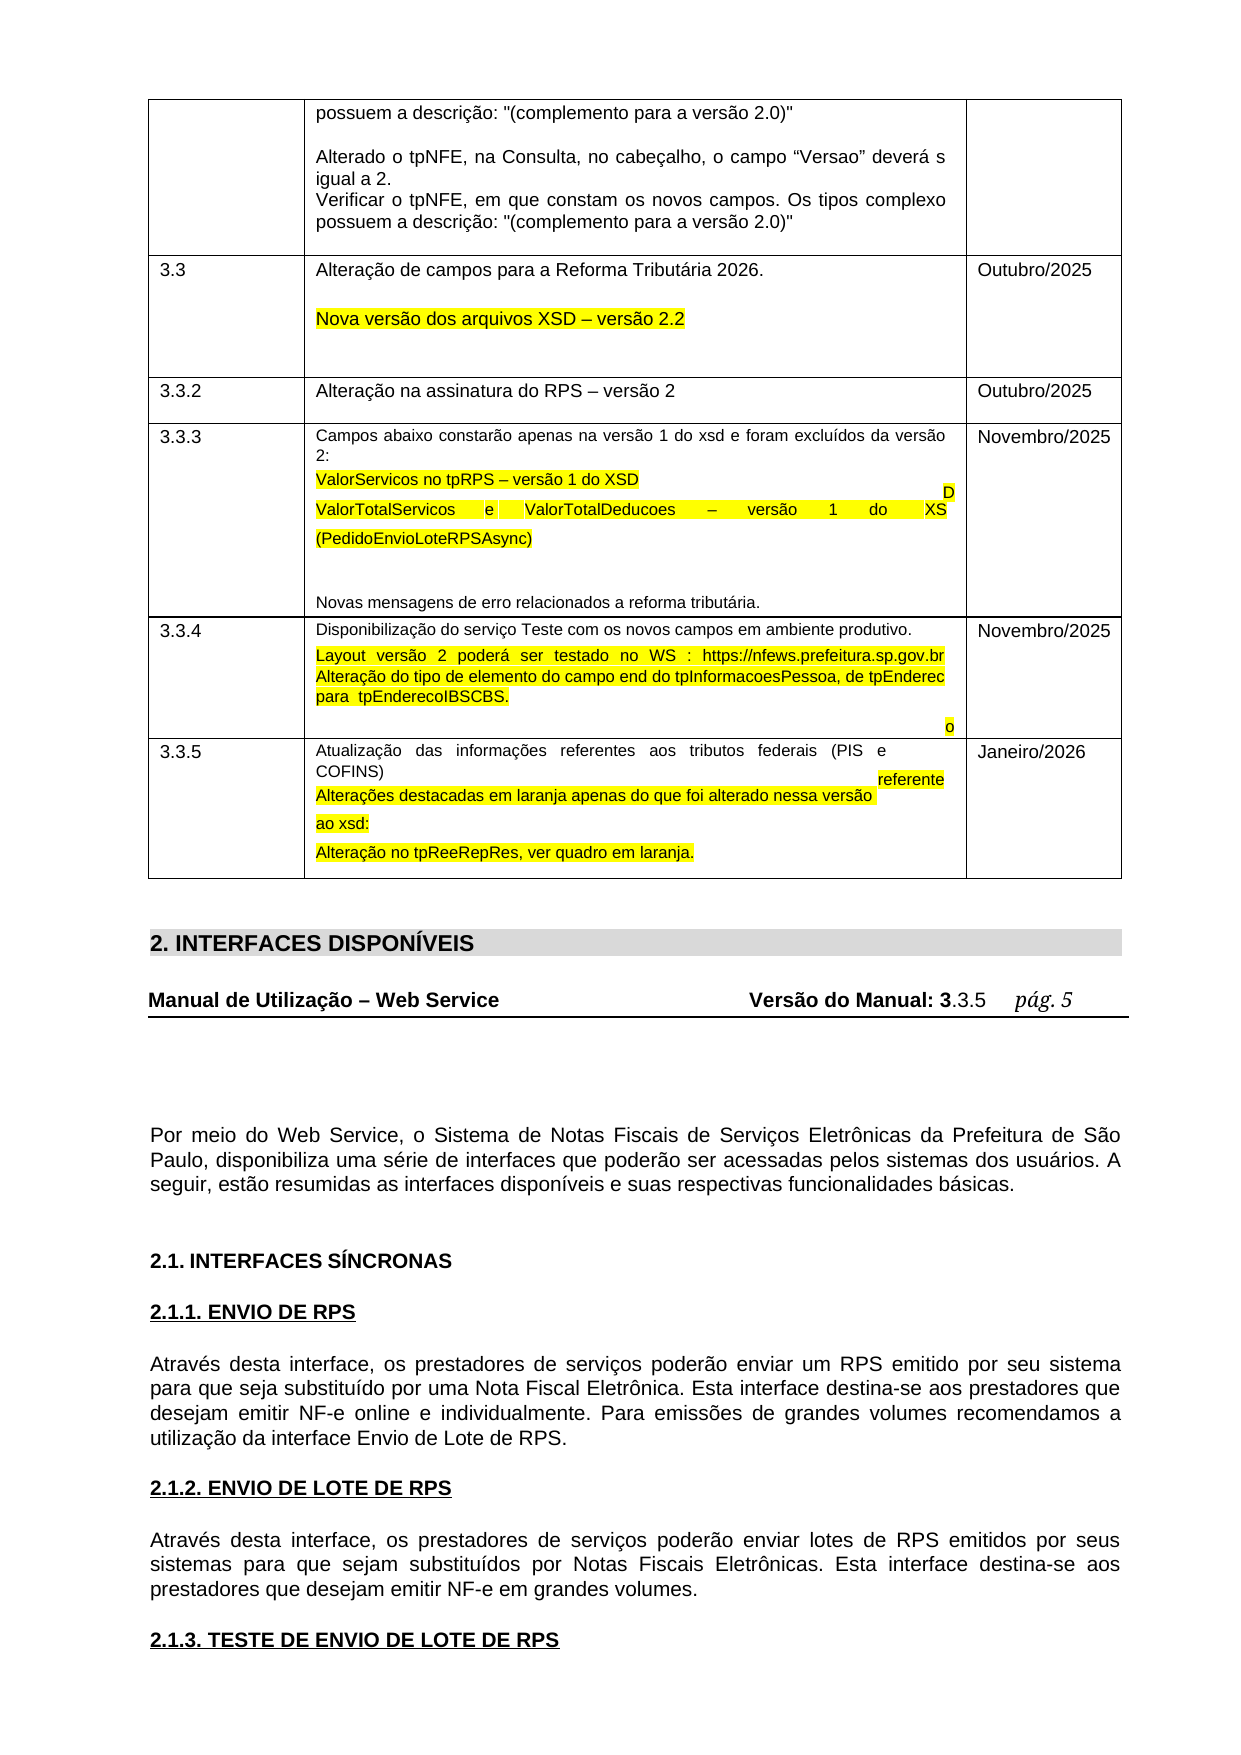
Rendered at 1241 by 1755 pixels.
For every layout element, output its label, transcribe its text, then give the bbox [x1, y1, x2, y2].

table_cell [675, 378, 947, 422]
table_cell Outubro/2025 [977, 256, 1089, 282]
table_cell [977, 783, 1089, 878]
table_cell 3.3.5 [160, 739, 201, 782]
table_cell [160, 783, 201, 878]
table_cell 3.3.4 [160, 618, 201, 643]
table_cell [947, 256, 966, 377]
table_cell [967, 256, 977, 377]
subtitle 2.1.2. ENVIO DE LOTE DE RPS [150, 1476, 1122, 1500]
subtitle 2. INTERFACES DISPONÍVEIS [150, 929, 1122, 956]
table_cell [201, 378, 304, 422]
subtitle 2.1.3. TESTE DE ENVIO DE LOTE DE RPS [150, 1627, 1122, 1651]
table_cell [201, 424, 304, 616]
table_cell Novembro/2025 [977, 618, 1111, 643]
table_cell [149, 424, 159, 616]
table_cell Alteração de campos para a Reforma Tributária 2026. [316, 256, 762, 282]
table_cell [1089, 378, 1121, 422]
table_cell [967, 618, 977, 738]
table_cell Novas mensagens de erro relacionados a reforma tributária. [316, 590, 762, 616]
table_cell [947, 378, 966, 422]
table_cell [947, 739, 966, 878]
table_cell Layout versão 2 poderá ser testado no WS : https://nfews.prefeitura.sp.gov.br Alteração do tipo de elemento do campo end do tpInformacoesPessoa, de tpEnderec para tpEnderecoIBSCBS. [316, 643, 912, 738]
subtitle Manual de Utilização – Web Service Versão do Manual: 3.3.5 pág. 5 [148, 985, 1122, 1014]
table_cell Alterações destacadas em laranja apenas do que foi alterado nessa versão ao xsd: Alteração no tpReeRepRes, ver quadro em laranja. [316, 783, 887, 878]
table_cell [977, 467, 1111, 616]
table_cell Outubro/2025 [977, 378, 1089, 422]
table_cell Novembro/2025 [977, 424, 1111, 467]
table_cell [305, 378, 316, 422]
table_cell [1111, 618, 1121, 738]
table_cell [1089, 739, 1121, 878]
table_cell [160, 282, 186, 377]
table_cell [967, 100, 1121, 255]
table_cell Disponibilização do serviço Teste com os novos campos em ambiente produtivo. [316, 618, 912, 643]
table_cell [1111, 424, 1121, 616]
table_cell ValorServicos no tpRPS – versão 1 do XSD ValorTotalServicos e ValorTotalDeducoes – versão 1 do XS (PedidoEnvioLoteRPSAsync) [316, 467, 947, 590]
table_cell [149, 618, 159, 738]
table_cell o [947, 618, 966, 738]
table_cell [149, 378, 159, 422]
table_cell [967, 378, 977, 422]
table_cell [967, 424, 977, 616]
table_cell Campos abaixo constarão apenas na versão 1 do xsd e foram excluídos da versão 2: [316, 424, 947, 467]
table_cell [149, 256, 159, 377]
table_cell [160, 467, 201, 616]
table_cell 3.3.2 [160, 378, 201, 422]
table_cell D [947, 424, 966, 616]
table_cell Atualização das informações referentes aos tributos federais (PIS e COFINS) [316, 739, 887, 782]
table_cell 3.3 [160, 256, 186, 282]
table_cell [1089, 256, 1121, 377]
table_cell [977, 643, 1111, 738]
text Através desta interface, os prestadores de serviços poderão enviar um RPS emitido por seu sistema para que seja substituído por uma Nota Fiscal Eletrônica. Esta interface destina-se aos prestadores que desejam emitir NF-e online e individualmente. Para emissões de grandes volumes recomendamos a utilização da interface Envio de Lote de RPS. [150, 1352, 1122, 1449]
table_cell [305, 256, 316, 377]
text Através desta interface, os prestadores de serviços poderão enviar lotes de RPS emitidos por seus sistemas para que sejam substituídos por Notas Fiscais Eletrônicas. Esta interface destina-se aos prestadores que desejam emitir NF-e em grandes volumes. [150, 1528, 1122, 1601]
table_cell [305, 739, 316, 878]
table_cell [977, 282, 1089, 377]
table_cell [201, 618, 304, 738]
table_cell Novos campos para a Reforma Tributária 2026 Alteração: No xml "PedidoEnvioLoteRPS" foram adicionados os novos campos para Reforma Tributária 2026. Orientações: no cabeçalho, o campo “Versao” deverá ser igual a 2. Verificar o tpRPS, em que constam os novos campos. Os tipos complexo possuem a descrição: "(complemento para a versão 2.0)" Alterado o tpNFE, na Consulta, no cabeçalho, o campo “Versao” deverá s igual a 2. Verificar o tpNFE, em que constam os novos campos. Os tipos complexo possuem a descrição: "(complemento para a versão 2.0)" [305, 100, 947, 255]
table_cell [762, 590, 947, 616]
table_cell [160, 643, 201, 738]
subtitle 2.1.1. ENVIO DE RPS [150, 1300, 1122, 1324]
table_cell 3.3.3 [160, 424, 201, 467]
table_cell [305, 618, 316, 738]
table_cell [913, 618, 947, 738]
table_cell o o s e s a s er s [947, 100, 966, 255]
table_cell [149, 739, 159, 878]
table_cell [149, 100, 304, 255]
table_cell [186, 256, 304, 377]
subtitle 2.1. INTERFACES SÍNCRONAS [150, 1248, 1122, 1272]
table_cell Janeiro/2026 [977, 739, 1089, 782]
table_cell referente [887, 739, 947, 878]
table_cell [967, 739, 977, 878]
table_cell [762, 256, 947, 377]
table_cell Alteração na assinatura do RPS – versão 2 [316, 378, 675, 422]
table_cell Nova versão dos arquivos XSD – versão 2.2 [316, 282, 762, 377]
text Por meio do Web Service, o Sistema de Notas Fiscais de Serviços Eletrônicas da Prefeitura de São Paulo, disponibiliza uma série de interfaces que poderão ser acessadas pelos sistemas dos usuários. A seguir, estão resumidas as interfaces disponíveis e suas respectivas funcionalidades básicas. [150, 1123, 1122, 1196]
table_cell [305, 424, 316, 616]
table_cell [201, 739, 304, 878]
